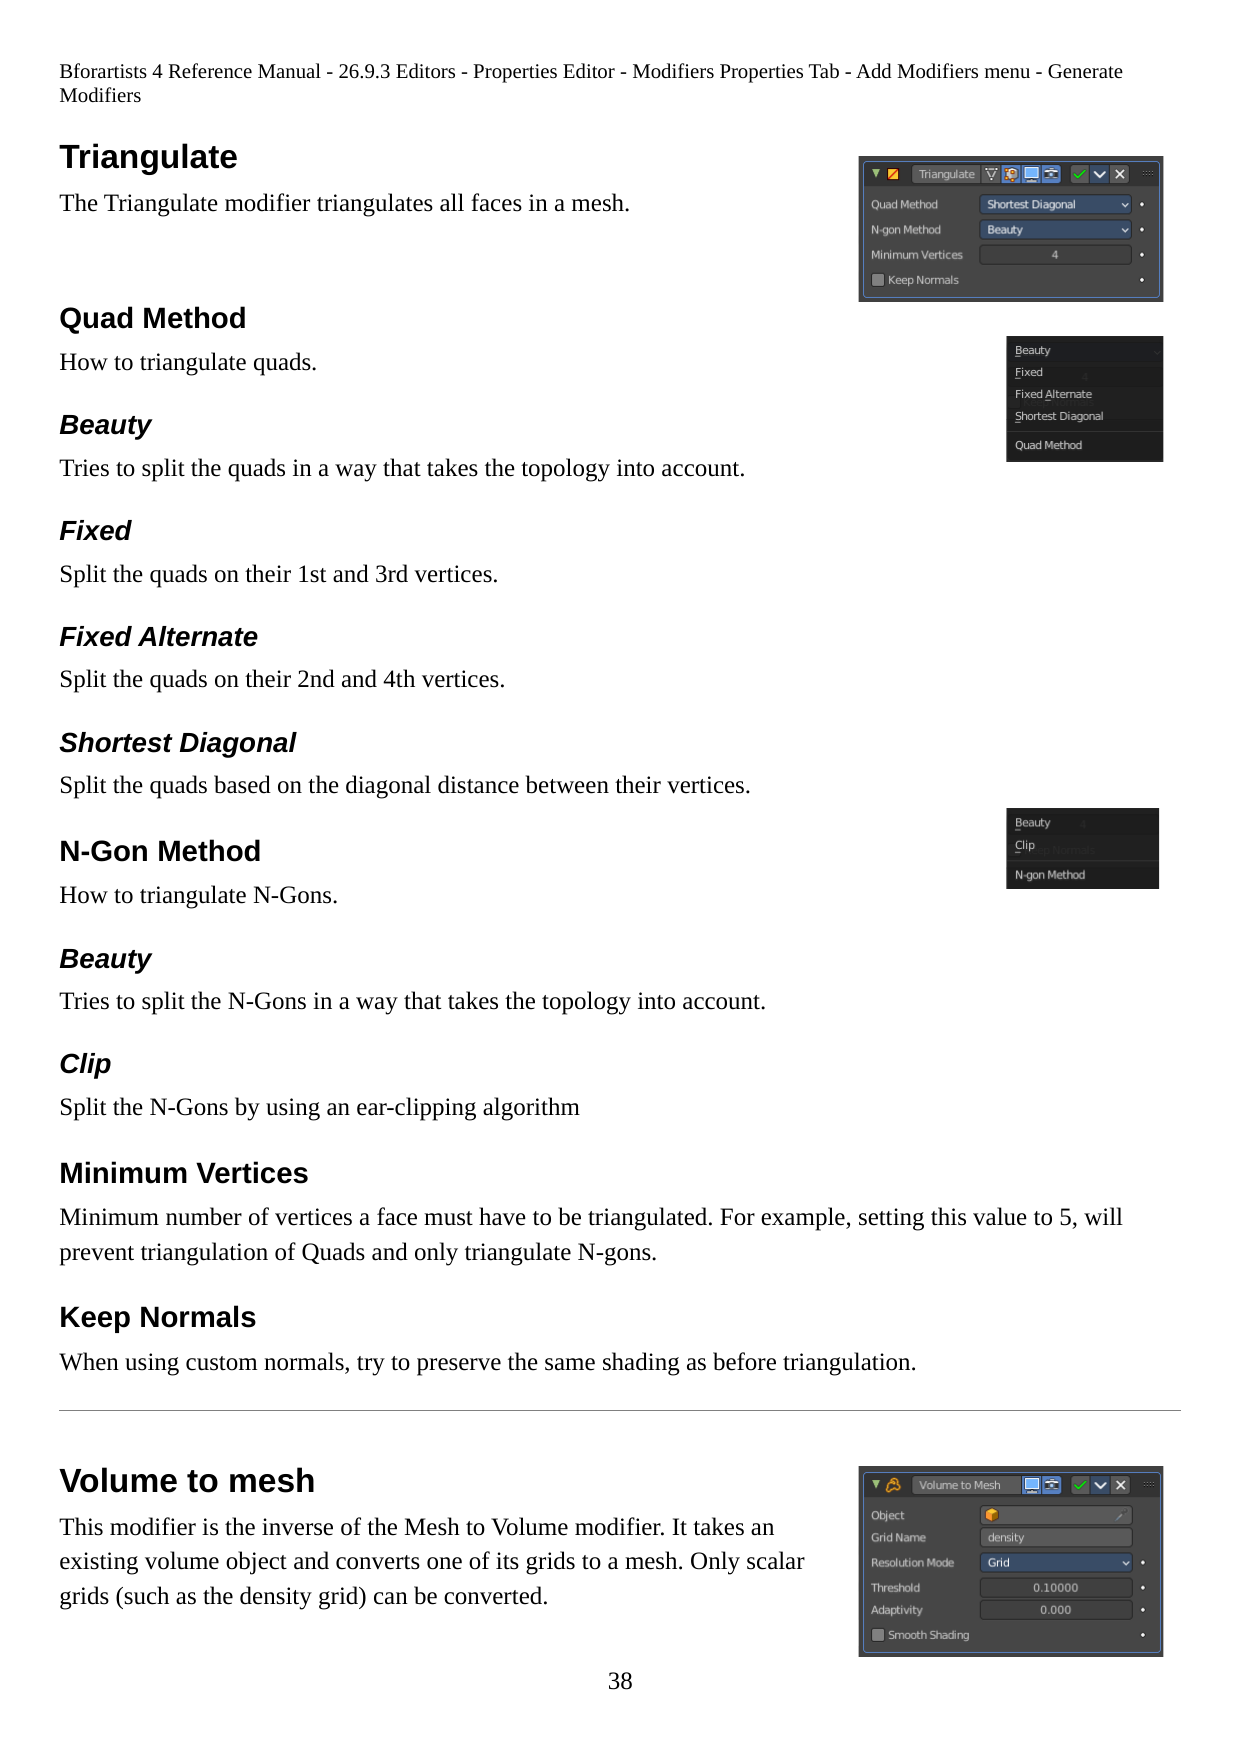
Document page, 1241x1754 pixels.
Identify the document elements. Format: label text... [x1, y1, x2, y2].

subtitle [1164, 408, 1181, 440]
subtitle Volume to mesh [59, 1461, 1181, 1499]
subtitle Keep Normals [59, 1300, 1181, 1334]
subtitle Quad Method [59, 301, 1181, 334]
text How to triangulate quads. [59, 347, 1006, 376]
text Tries to split the quads in a way that takes the topology into account. [59, 453, 1181, 481]
subtitle Beauty [59, 408, 1006, 440]
text The Triangulate modifier triangulates all faces in a mesh. [59, 188, 858, 217]
picture [1006, 808, 1160, 889]
subtitle N-Gon Method [59, 834, 1006, 868]
text Tries to split the N-Gons in a way that takes the topology into account. [59, 986, 1181, 1015]
subtitle Clip [59, 1048, 1181, 1080]
text Split the quads based on the diagonal distance between their vertices. [59, 771, 1181, 799]
text This modifier is the inverse of the Mesh to Volume modifier. It takes an existing volume object and converts one of its grids to a mesh. Only scalar grids (such as the density grid) can be converted. [59, 1512, 858, 1609]
text How to triangulate N-Gons. [59, 880, 1181, 909]
text Split the quads on their 1st and 3rd vertices. [59, 559, 1181, 587]
text Split the N-Gons by using an ear-clipping algorithm [59, 1092, 1181, 1121]
text When using custom normals, try to preserve the same shading as before triangulation. [59, 1347, 1181, 1375]
subtitle Minimum Vertices [59, 1156, 1181, 1190]
subtitle Beauty [59, 942, 1181, 974]
subtitle Shortest Diagonal [59, 726, 1181, 758]
picture [858, 1466, 1164, 1657]
subtitle Fixed [59, 514, 1181, 546]
text Minimum number of vertices a face must have to be triangulated. For example, setting this value to 5, will prevent triangulation of Quads and only triangulate N-gons. [59, 1202, 1181, 1265]
picture [858, 156, 1164, 302]
text Split the quads on their 2nd and 4th vertices. [59, 664, 1181, 693]
subtitle [1160, 834, 1181, 868]
subtitle Triangulate [59, 137, 1181, 175]
subtitle Fixed Alternate [59, 620, 1181, 652]
picture [1006, 336, 1164, 462]
